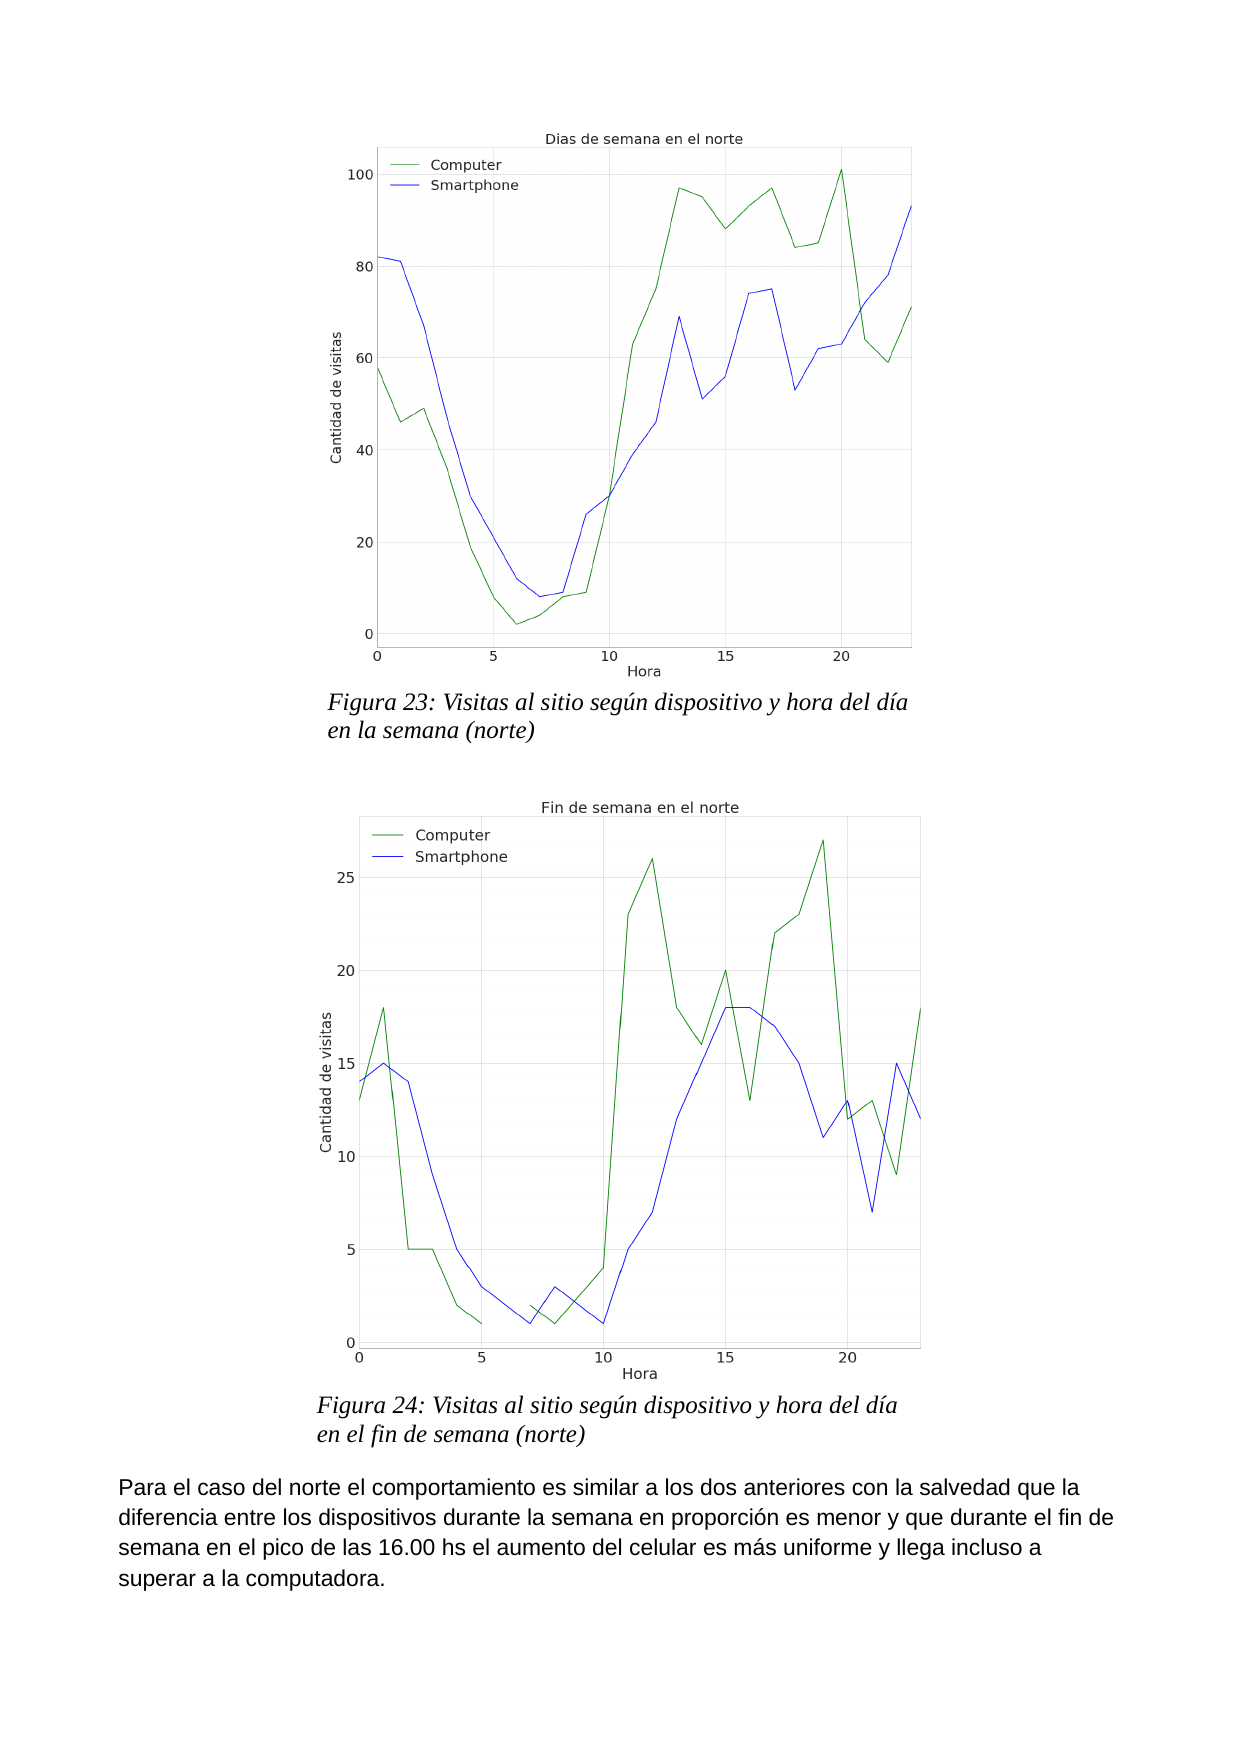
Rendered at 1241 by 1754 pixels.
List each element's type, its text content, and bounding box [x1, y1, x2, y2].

picture [327, 130, 914, 682]
text Para el caso del norte el comportamiento es similar a los dos anteriores con la salvedad que la diferencia entre los dispositivos durante la semana en proporción es menor y que durante el fin de semana en el pico de las 16.00 hs el aumento del celular es más uniforme y llega incluso a superar a la computadora. [118, 1474, 1122, 1591]
picture [316, 798, 924, 1385]
text Figura 24: Visitas al sitio según dispositivo y hora del día en el fin de semana (norte) [317, 1385, 924, 1447]
text Figura 23: Visitas al sitio según dispositivo y hora del día en la semana (norte) [327, 682, 913, 744]
